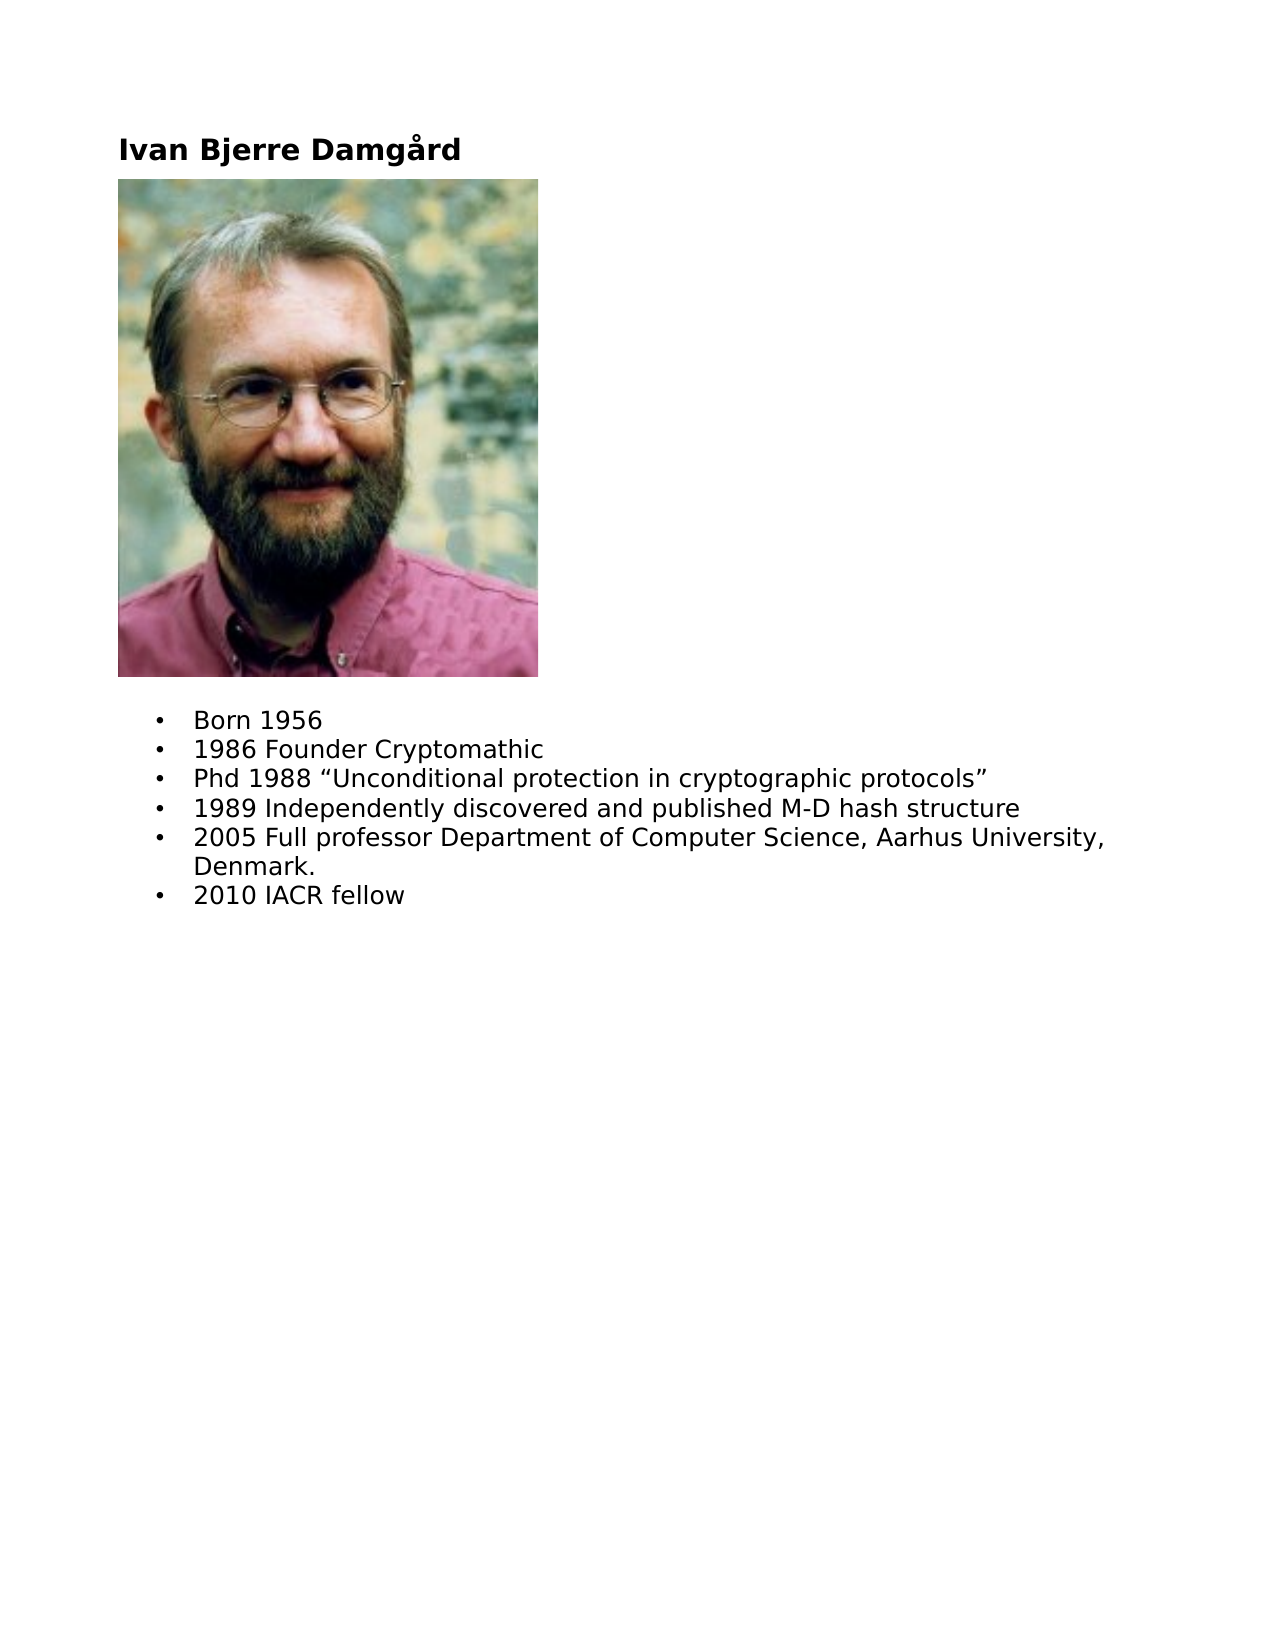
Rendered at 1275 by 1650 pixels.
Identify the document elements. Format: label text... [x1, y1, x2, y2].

picture [118, 179, 539, 677]
list 2010 IACR fellow [156, 881, 1157, 910]
list 2005 Full professor Department of Computer Science, Aarhus University, Denmark. [156, 823, 1157, 881]
subtitle Ivan Bjerre Damgård [118, 133, 1157, 167]
list 1989 Independently discovered and published M-D hash structure [156, 794, 1157, 823]
list 1986 Founder Cryptomathic [156, 735, 1157, 764]
list Born 1956 [156, 706, 1157, 735]
list Phd 1988 “Unconditional protection in cryptographic protocols” [156, 764, 1157, 794]
